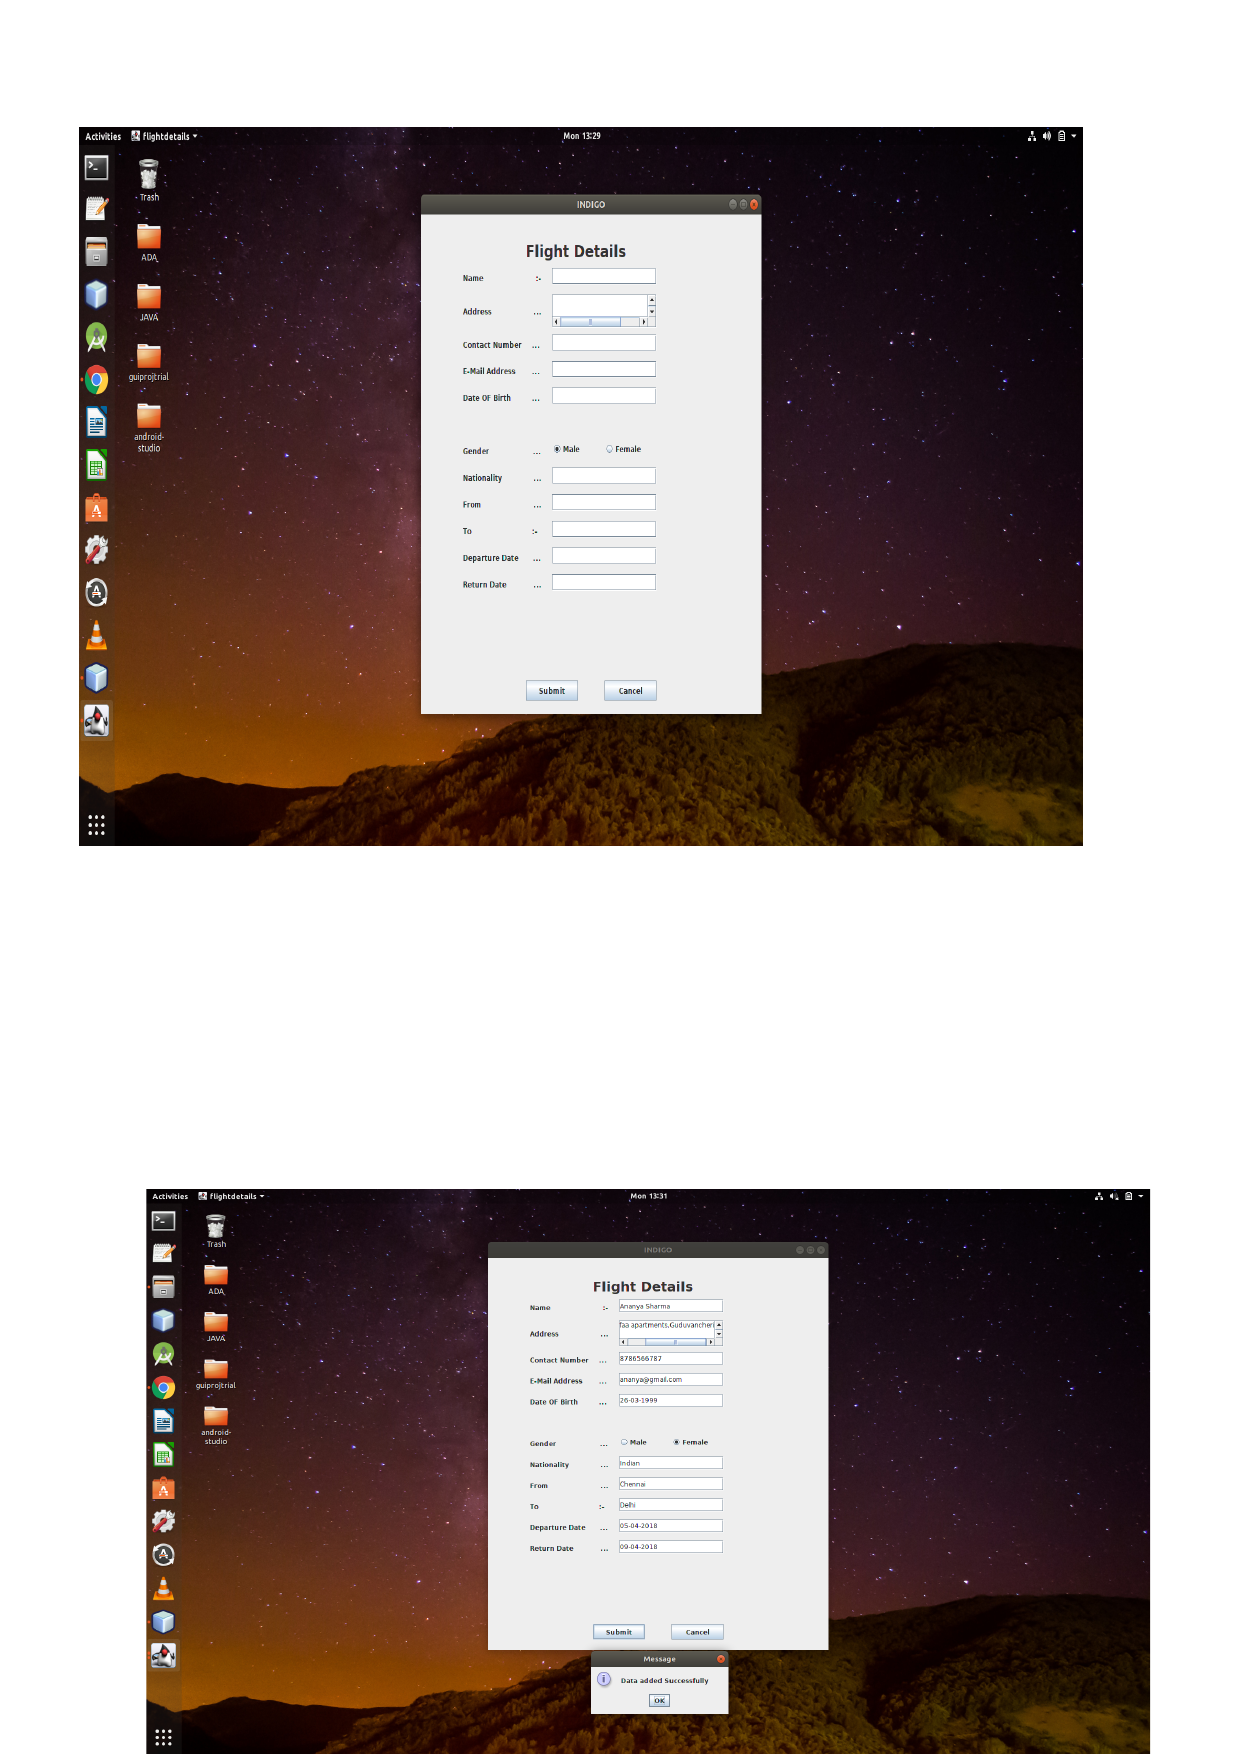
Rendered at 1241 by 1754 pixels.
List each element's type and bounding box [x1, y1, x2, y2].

picture [146, 1189, 1151, 1754]
picture [79, 127, 1083, 846]
